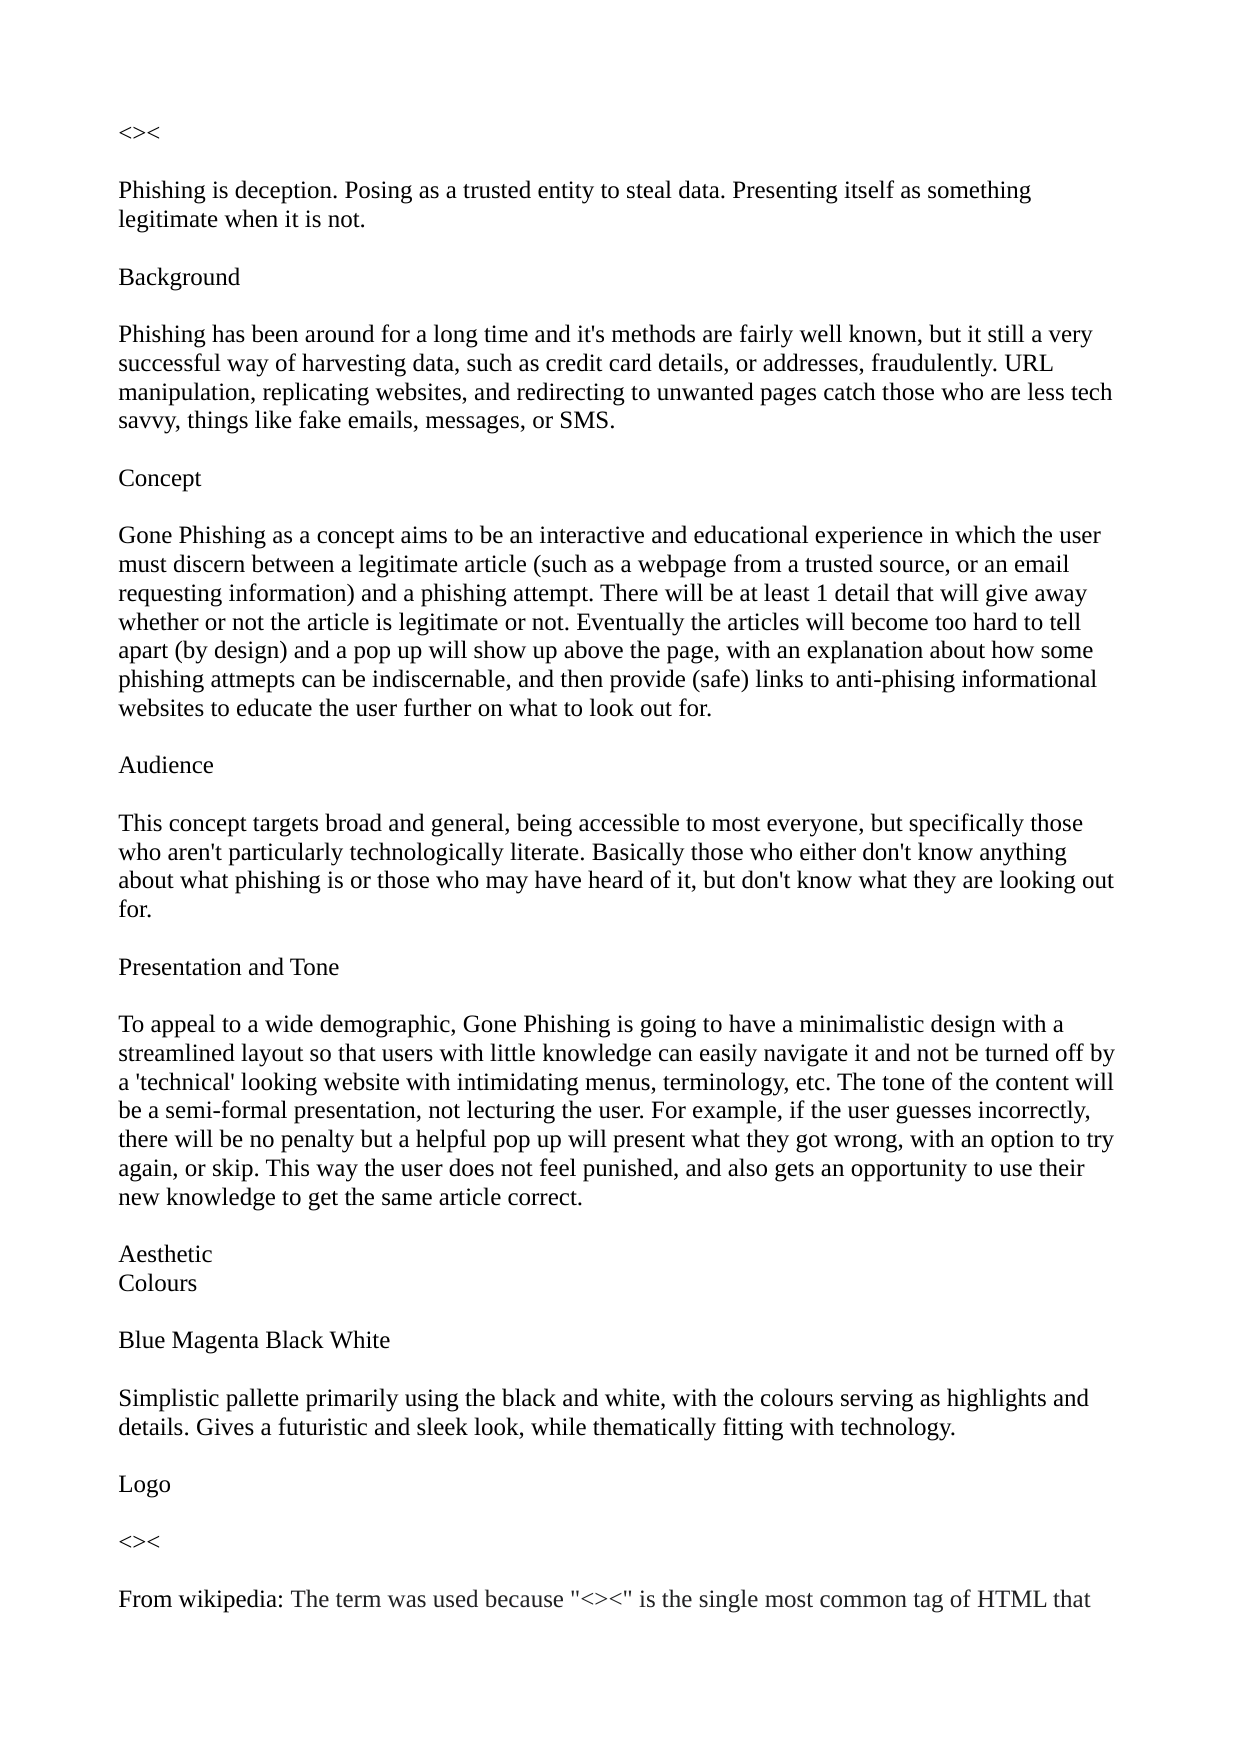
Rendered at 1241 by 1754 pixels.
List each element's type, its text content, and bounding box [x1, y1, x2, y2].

text <>< [118, 1527, 1122, 1556]
text Simplistic pallette primarily using the black and white, with the colours serving as highlights and details. Gives a futuristic and sleek look, while thematically fitting with technology. [118, 1383, 1122, 1441]
text Aesthetic [118, 1239, 1122, 1268]
text Blue Magenta Black White [118, 1326, 1122, 1354]
text Colours [118, 1268, 1122, 1297]
text To appeal to a wide demographic, Gone Phishing is going to have a minimalistic design with a streamlined layout so that users with little knowledge can easily navigate it and not be turned off by a 'technical' looking website with intimidating menus, terminology, etc. The tone of the content will be a semi-formal presentation, not lecturing the user. For example, if the user guesses incorrectly, there will be no penalty but a helpful pop up will present what they got wrong, with an option to try again, or skip. This way the user does not feel punished, and also gets an opportunity to use their new knowledge to get the same article correct. [118, 1009, 1122, 1211]
text <>< [118, 118, 1122, 147]
text From wikipedia: The term was used because "<><" is the single most common tag of HTML that [118, 1584, 1122, 1613]
text Logo [118, 1469, 1122, 1498]
text Phishing is deception. Posing as a trusted entity to steal data. Presenting itself as something legitimate when it is not. [118, 176, 1122, 233]
text Concept [118, 463, 1122, 492]
text Gone Phishing as a concept aims to be an interactive and educational experience in which the user must discern between a legitimate article (such as a webpage from a trusted source, or an email requesting information) and a phishing attempt. There will be at least 1 detail that will give away whether or not the article is legitimate or not. Eventually the articles will become too hard to tell apart (by design) and a pop up will show up above the page, with an explanation about how some phishing attmepts can be indiscernable, and then provide (safe) links to anti-phising informational websites to educate the user further on what to look out for. [118, 521, 1122, 722]
text Audience [118, 751, 1122, 779]
text Phishing has been around for a long time and it's methods are fairly well known, but it still a very successful way of harvesting data, such as credit card details, or addresses, fraudulently. URL manipulation, replicating websites, and redirecting to unwanted pages catch those who are less tech savvy, things like fake emails, messages, or SMS. [118, 319, 1122, 434]
text Presentation and Tone [118, 952, 1122, 981]
text Background [118, 262, 1122, 291]
text This concept targets broad and general, being accessible to most everyone, but specifically those who aren't particularly technologically literate. Basically those who either don't know anything about what phishing is or those who may have heard of it, but don't know what they are looking out for. [118, 808, 1122, 923]
